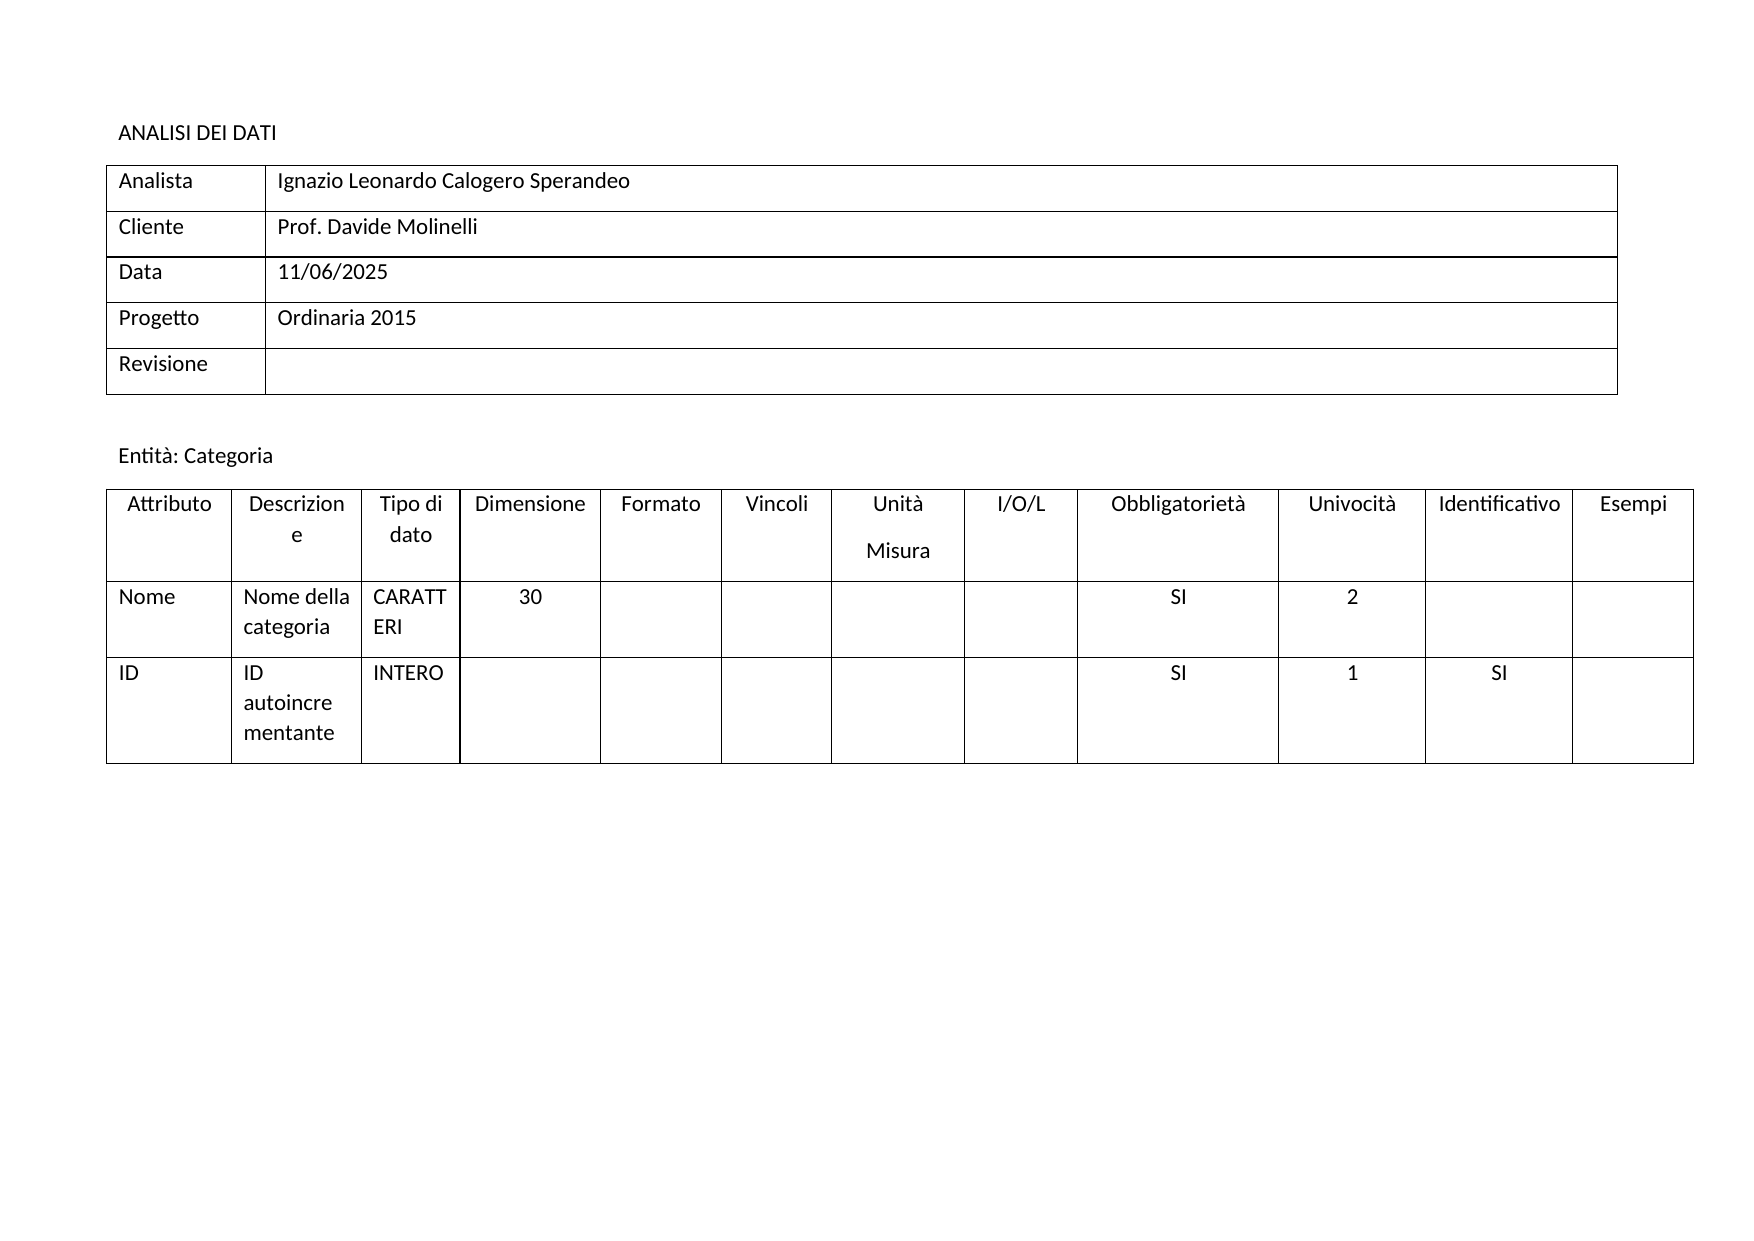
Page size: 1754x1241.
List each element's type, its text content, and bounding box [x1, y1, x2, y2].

table_cell [1573, 658, 1693, 763]
table_cell 1 [1279, 658, 1425, 763]
table_cell [601, 582, 721, 657]
table_cell Nome della categoria [232, 582, 361, 657]
table_header Ignazio Leonardo Calogero Sperandeo [266, 166, 1617, 211]
table_header Obbligatorietà [1078, 490, 1278, 581]
table_cell CARATTERI [362, 582, 459, 657]
table_cell Ordinaria 2015 [266, 303, 1617, 348]
table_header Vincoli [722, 490, 831, 581]
table_header Analista [107, 166, 265, 211]
table_cell 30 [461, 582, 600, 657]
table_cell Revisione [107, 349, 265, 394]
table_header Identificativo [1426, 490, 1572, 581]
table_cell Data [107, 258, 265, 302]
table_cell SI [1426, 658, 1572, 763]
table_header Formato [601, 490, 721, 581]
table_cell [722, 658, 831, 763]
table_cell [965, 658, 1077, 763]
table_header Dimensione [461, 490, 600, 581]
table_cell [832, 582, 964, 657]
text ANALISI DEI DATI [118, 118, 1606, 146]
table_cell [1573, 582, 1693, 657]
table_header Tipo di dato [362, 490, 459, 581]
table_cell Cliente [107, 212, 265, 256]
table_header I/O/L [965, 490, 1077, 581]
table_header Unità Misura [832, 490, 964, 581]
table_cell 11/06/2025 [266, 258, 1617, 302]
table_cell [832, 658, 964, 763]
table_cell [722, 582, 831, 657]
table_cell [1426, 582, 1572, 657]
table_cell Progetto [107, 303, 265, 348]
table_cell [266, 349, 1617, 394]
table_header Attributo [107, 490, 231, 581]
table_cell SI [1078, 658, 1278, 763]
table_cell [461, 658, 600, 763]
table_cell 2 [1279, 582, 1425, 657]
table_cell ID [107, 658, 231, 763]
table_cell [965, 582, 1077, 657]
table_cell Prof. Davide Molinelli [266, 212, 1617, 256]
table_cell [601, 658, 721, 763]
table_cell INTERO [362, 658, 459, 763]
table_cell ID autoincrementante [232, 658, 361, 763]
table_header Descrizione [232, 490, 361, 581]
table_cell Nome [107, 582, 231, 657]
text Entità: Categoria [118, 442, 1606, 469]
table_header Univocità [1279, 490, 1425, 581]
table_header Esempi [1573, 490, 1693, 581]
table_cell SI [1078, 582, 1278, 657]
